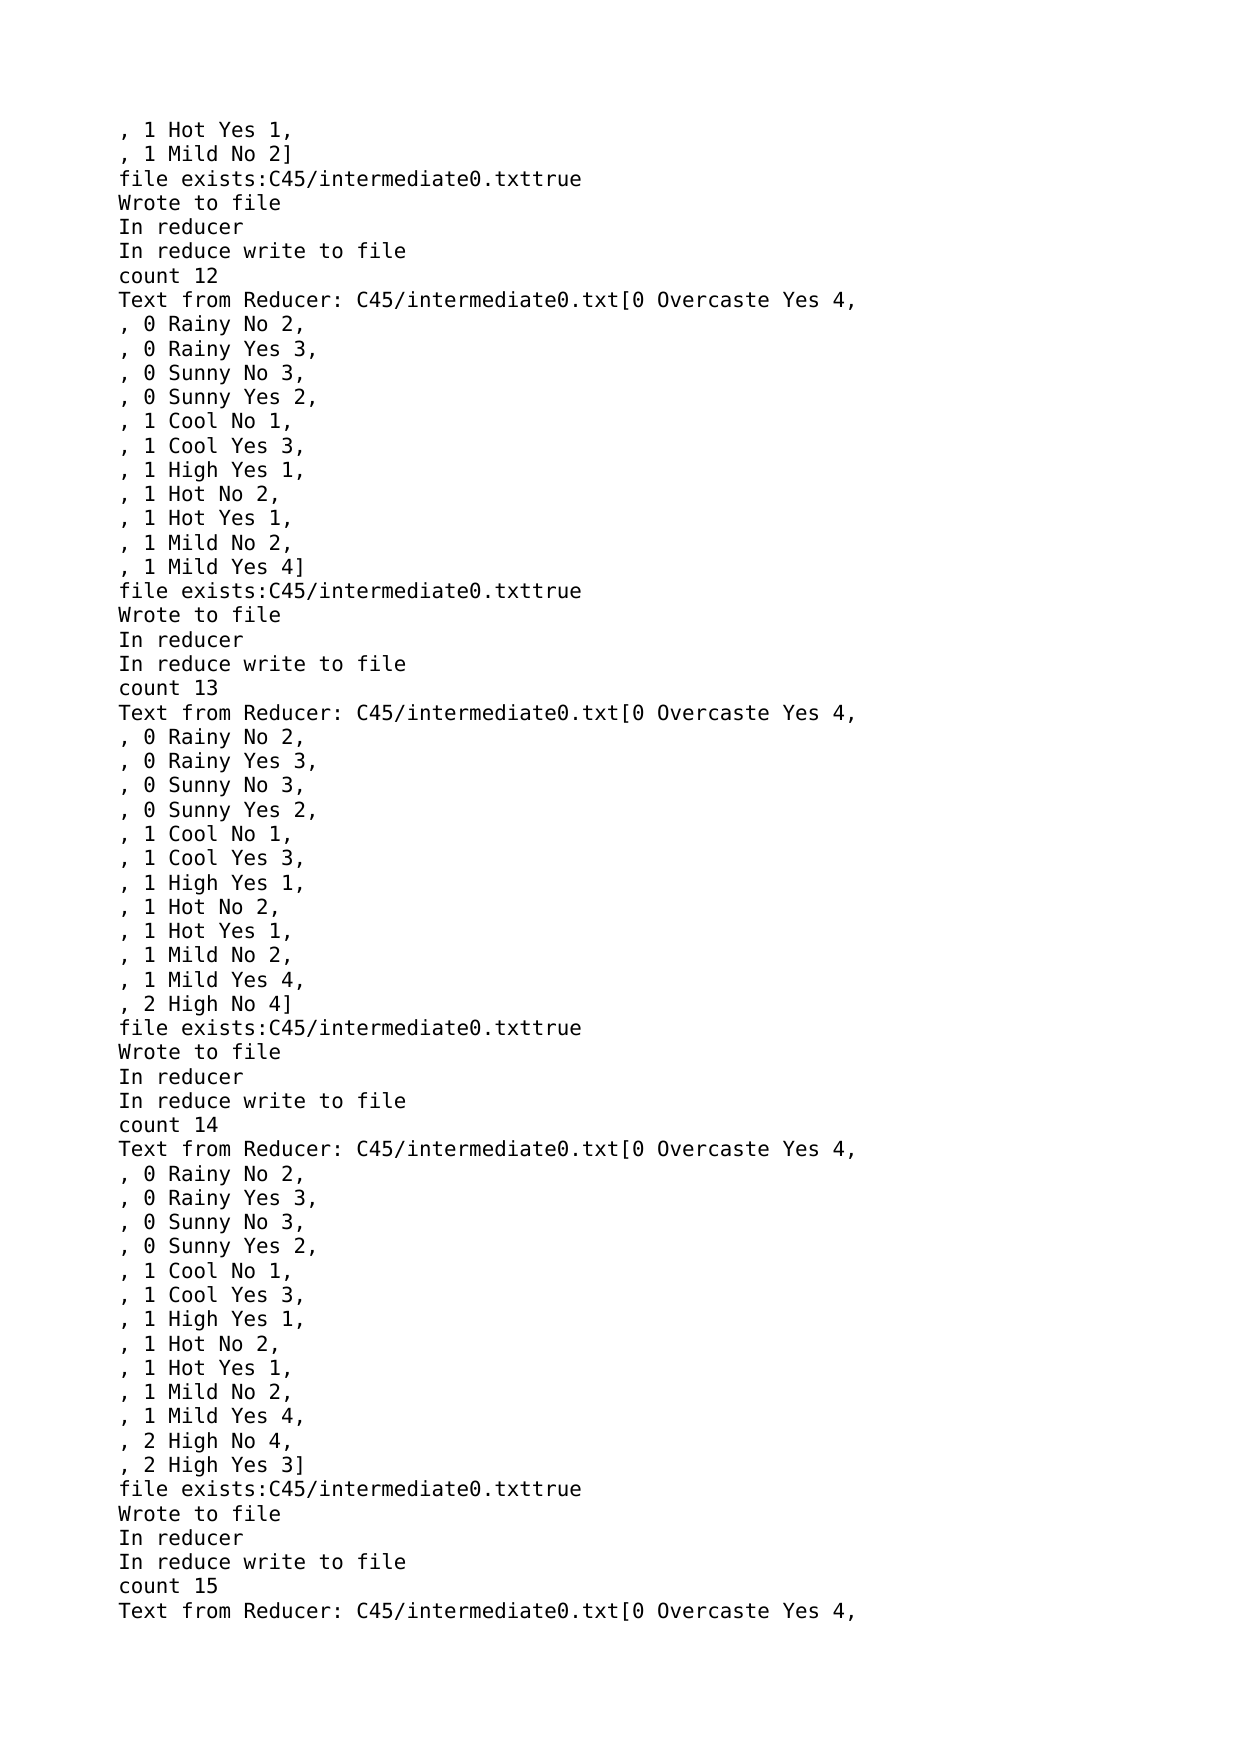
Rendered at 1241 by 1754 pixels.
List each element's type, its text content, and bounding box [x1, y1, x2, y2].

text Wrote to file [118, 1502, 1122, 1526]
text In reduce write to file [118, 1550, 1122, 1574]
text Text from Reducer: C45/intermediate0.txt[0 Overcaste Yes 4, [118, 1599, 1122, 1623]
text , 1 High Yes 1, [118, 1307, 1122, 1332]
text file exists:C45/intermediate0.txttrue [118, 1016, 1122, 1040]
text , 1 Mild Yes 4, [118, 968, 1122, 992]
text Text from Reducer: C45/intermediate0.txt[0 Overcaste Yes 4, [118, 701, 1122, 725]
text , 0 Rainy Yes 3, [118, 337, 1122, 361]
text , 1 Cool No 1, [118, 409, 1122, 434]
text In reducer [118, 215, 1122, 239]
text , 1 Hot Yes 1, [118, 919, 1122, 943]
text , 1 Hot Yes 1, [118, 118, 1122, 142]
text file exists:C45/intermediate0.txttrue [118, 579, 1122, 603]
text , 0 Rainy Yes 3, [118, 1186, 1122, 1210]
text file exists:C45/intermediate0.txttrue [118, 167, 1122, 191]
text , 1 Mild Yes 4] [118, 555, 1122, 579]
text , 1 Hot No 2, [118, 1332, 1122, 1356]
text , 1 Mild No 2, [118, 531, 1122, 555]
text , 1 Cool Yes 3, [118, 434, 1122, 458]
text , 1 Cool Yes 3, [118, 1283, 1122, 1307]
text , 1 Mild No 2, [118, 943, 1122, 968]
text Text from Reducer: C45/intermediate0.txt[0 Overcaste Yes 4, [118, 288, 1122, 312]
text , 1 Mild Yes 4, [118, 1404, 1122, 1429]
text , 0 Sunny No 3, [118, 773, 1122, 798]
text In reduce write to file [118, 239, 1122, 264]
text , 0 Sunny No 3, [118, 1210, 1122, 1234]
text , 1 Cool No 1, [118, 1259, 1122, 1283]
text , 1 Hot Yes 1, [118, 506, 1122, 531]
text , 0 Rainy No 2, [118, 312, 1122, 337]
text , 0 Sunny Yes 2, [118, 798, 1122, 822]
text , 1 High Yes 1, [118, 458, 1122, 482]
text In reducer [118, 1526, 1122, 1550]
text , 0 Sunny Yes 2, [118, 385, 1122, 409]
text , 1 Hot No 2, [118, 482, 1122, 506]
text In reducer [118, 628, 1122, 652]
text Wrote to file [118, 603, 1122, 628]
text , 1 Cool No 1, [118, 822, 1122, 846]
text count 15 [118, 1574, 1122, 1599]
text , 2 High Yes 3] [118, 1453, 1122, 1477]
text , 1 Cool Yes 3, [118, 846, 1122, 871]
text , 2 High No 4] [118, 992, 1122, 1016]
text , 1 Mild No 2] [118, 142, 1122, 167]
text , 0 Rainy No 2, [118, 725, 1122, 749]
text count 14 [118, 1113, 1122, 1137]
text count 12 [118, 264, 1122, 288]
text In reduce write to file [118, 1089, 1122, 1113]
text , 1 Mild No 2, [118, 1380, 1122, 1404]
text , 0 Rainy No 2, [118, 1162, 1122, 1186]
text Text from Reducer: C45/intermediate0.txt[0 Overcaste Yes 4, [118, 1137, 1122, 1162]
text , 1 Hot Yes 1, [118, 1356, 1122, 1380]
text count 13 [118, 676, 1122, 701]
text Wrote to file [118, 191, 1122, 215]
text In reducer [118, 1065, 1122, 1089]
text , 0 Sunny Yes 2, [118, 1234, 1122, 1259]
text , 2 High No 4, [118, 1429, 1122, 1453]
text , 0 Rainy Yes 3, [118, 749, 1122, 773]
text Wrote to file [118, 1040, 1122, 1065]
text , 0 Sunny No 3, [118, 361, 1122, 385]
text , 1 High Yes 1, [118, 871, 1122, 895]
text In reduce write to file [118, 652, 1122, 676]
text , 1 Hot No 2, [118, 895, 1122, 919]
text file exists:C45/intermediate0.txttrue [118, 1477, 1122, 1502]
